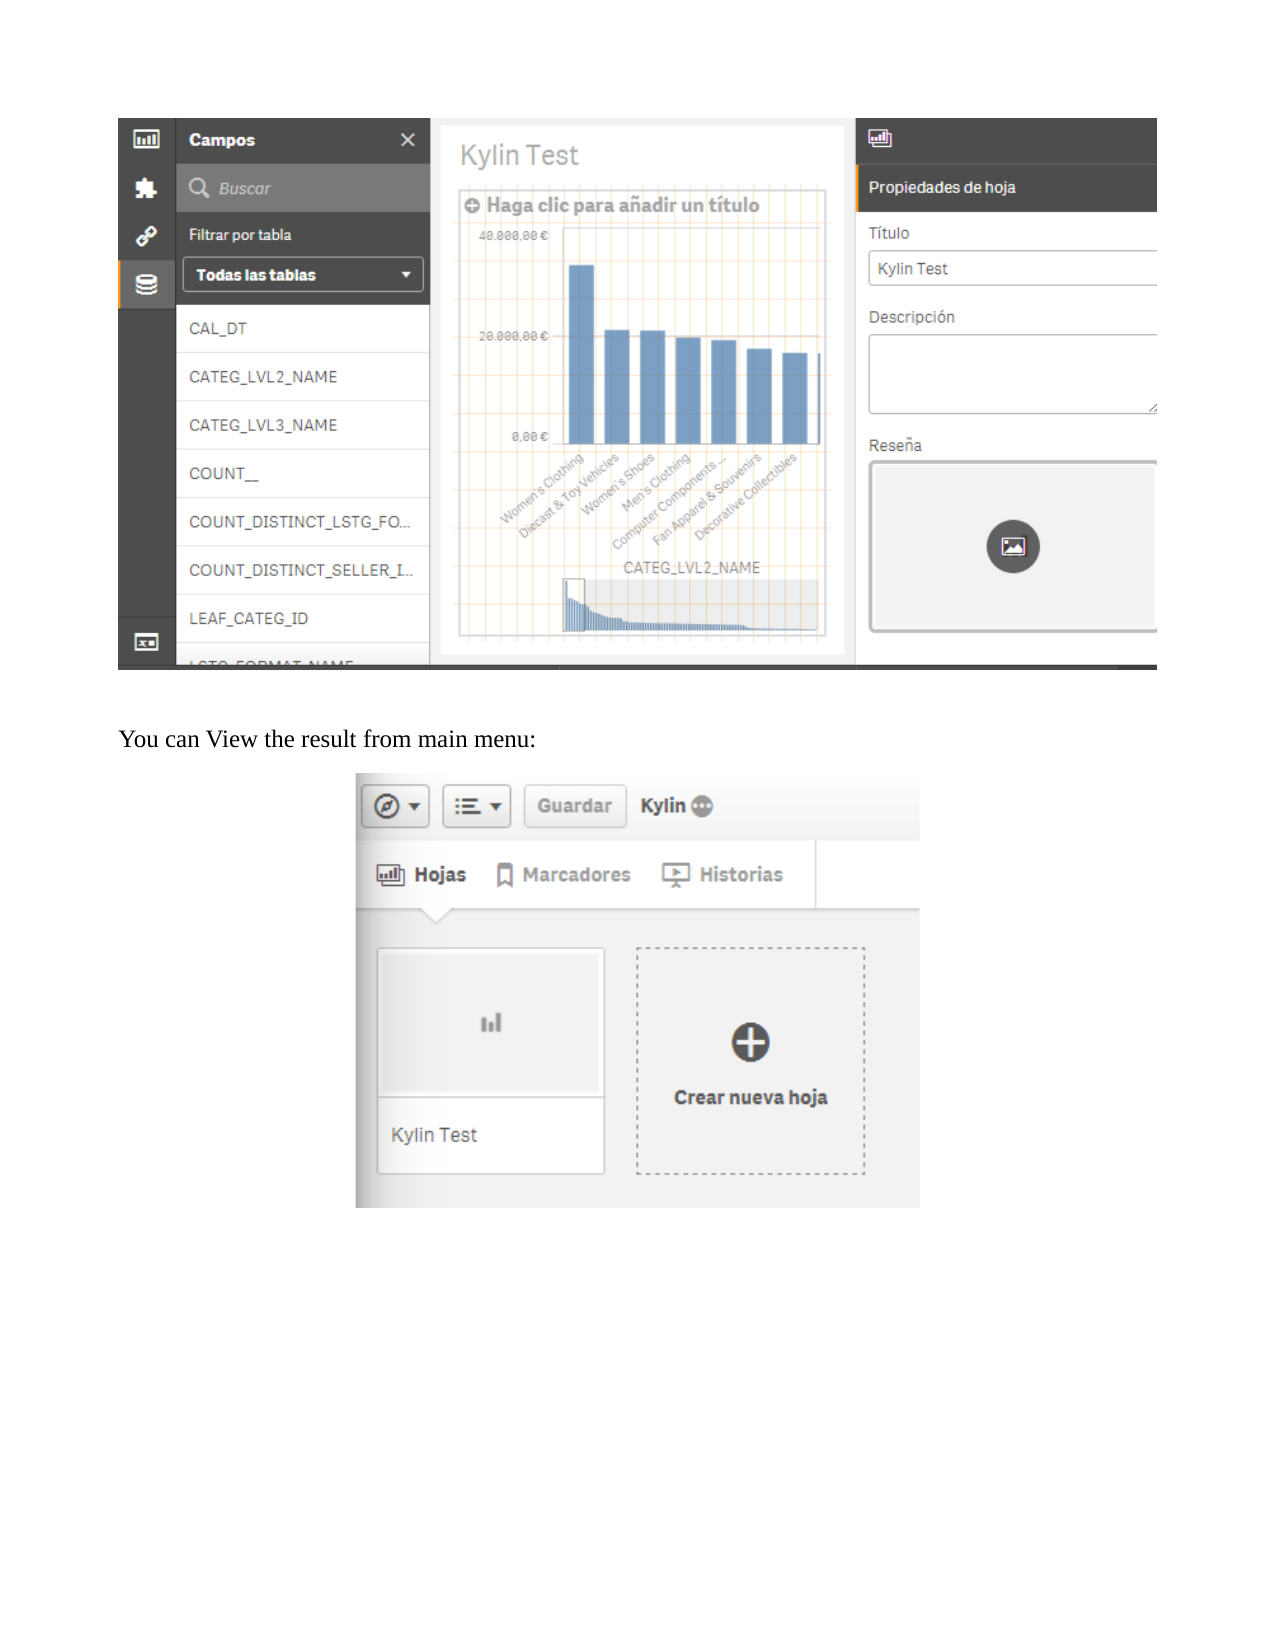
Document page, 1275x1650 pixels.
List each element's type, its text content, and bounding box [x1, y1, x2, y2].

text You can View the result from main menu: [118, 724, 1157, 753]
picture [355, 773, 920, 1208]
picture [118, 118, 1157, 670]
